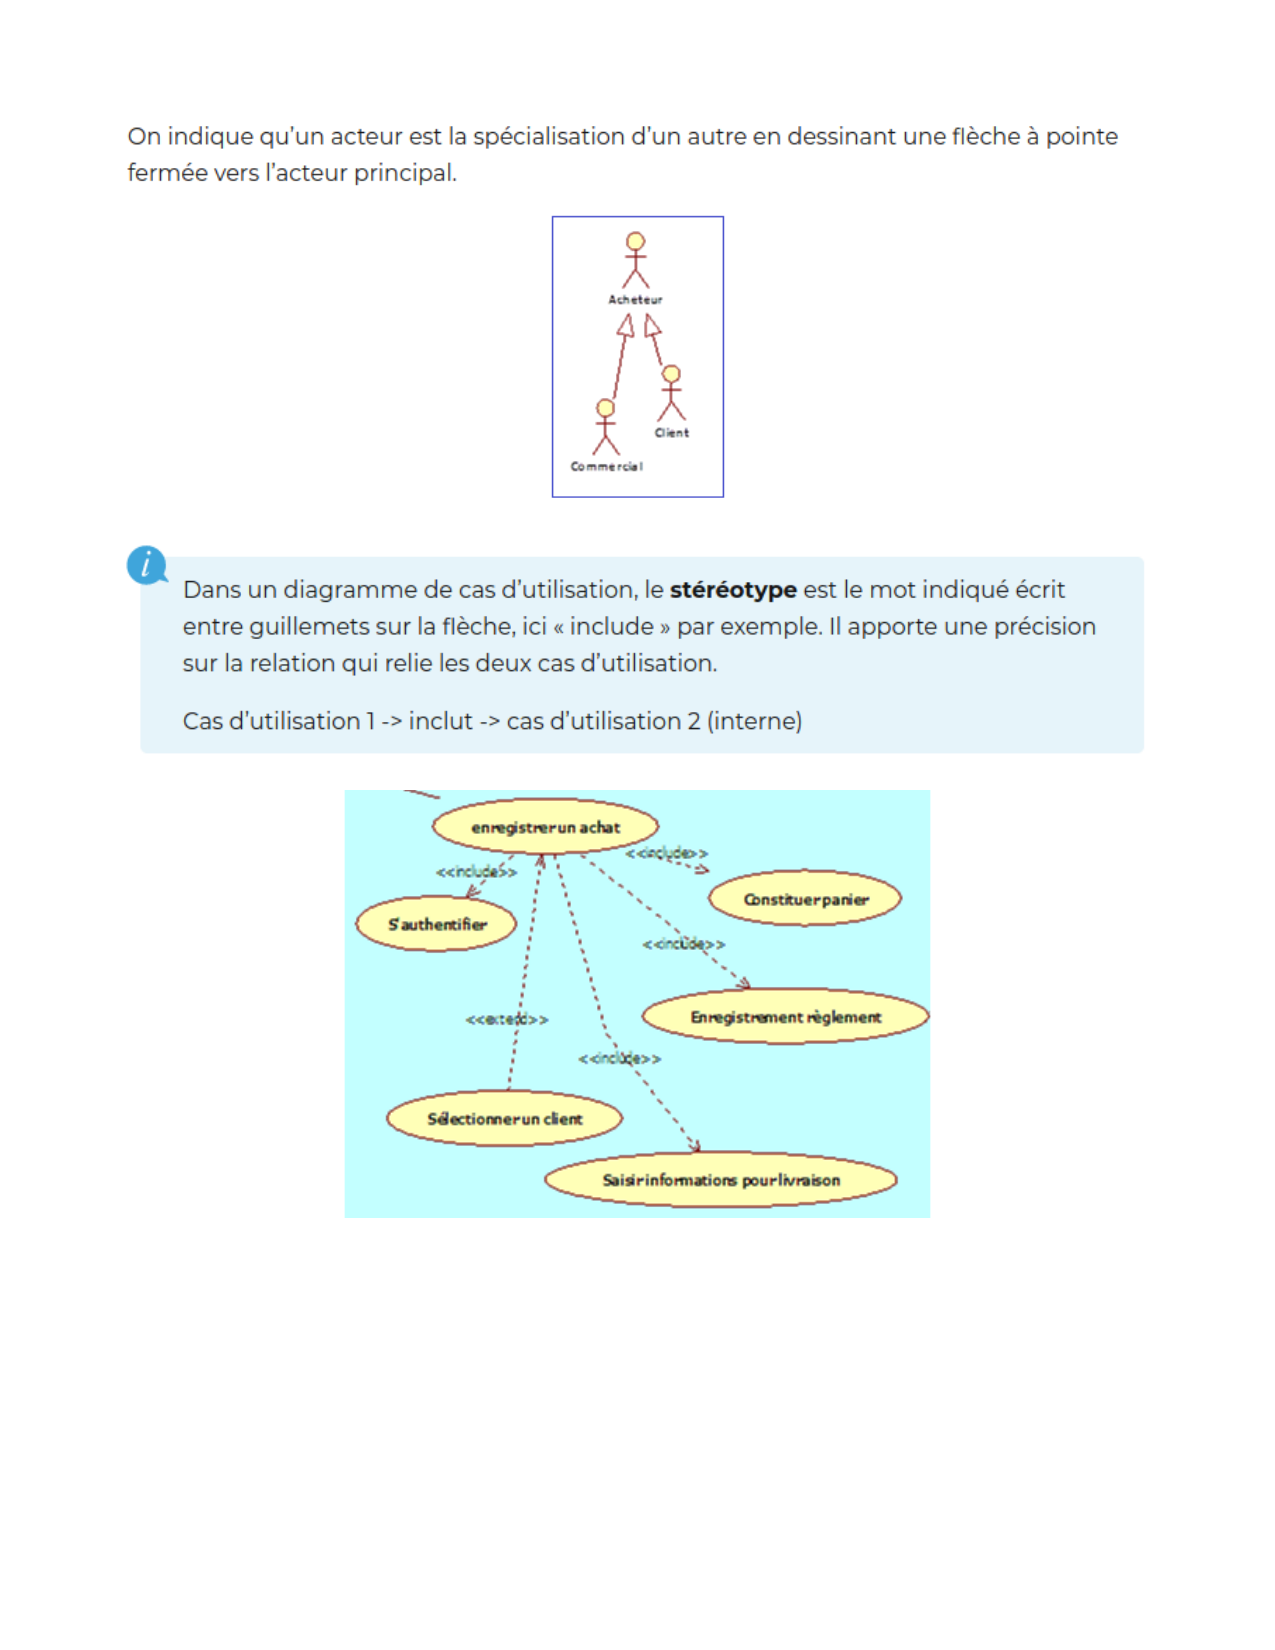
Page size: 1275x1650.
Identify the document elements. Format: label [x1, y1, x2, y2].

picture [118, 533, 1157, 762]
picture [344, 790, 931, 1218]
picture [118, 118, 1157, 505]
